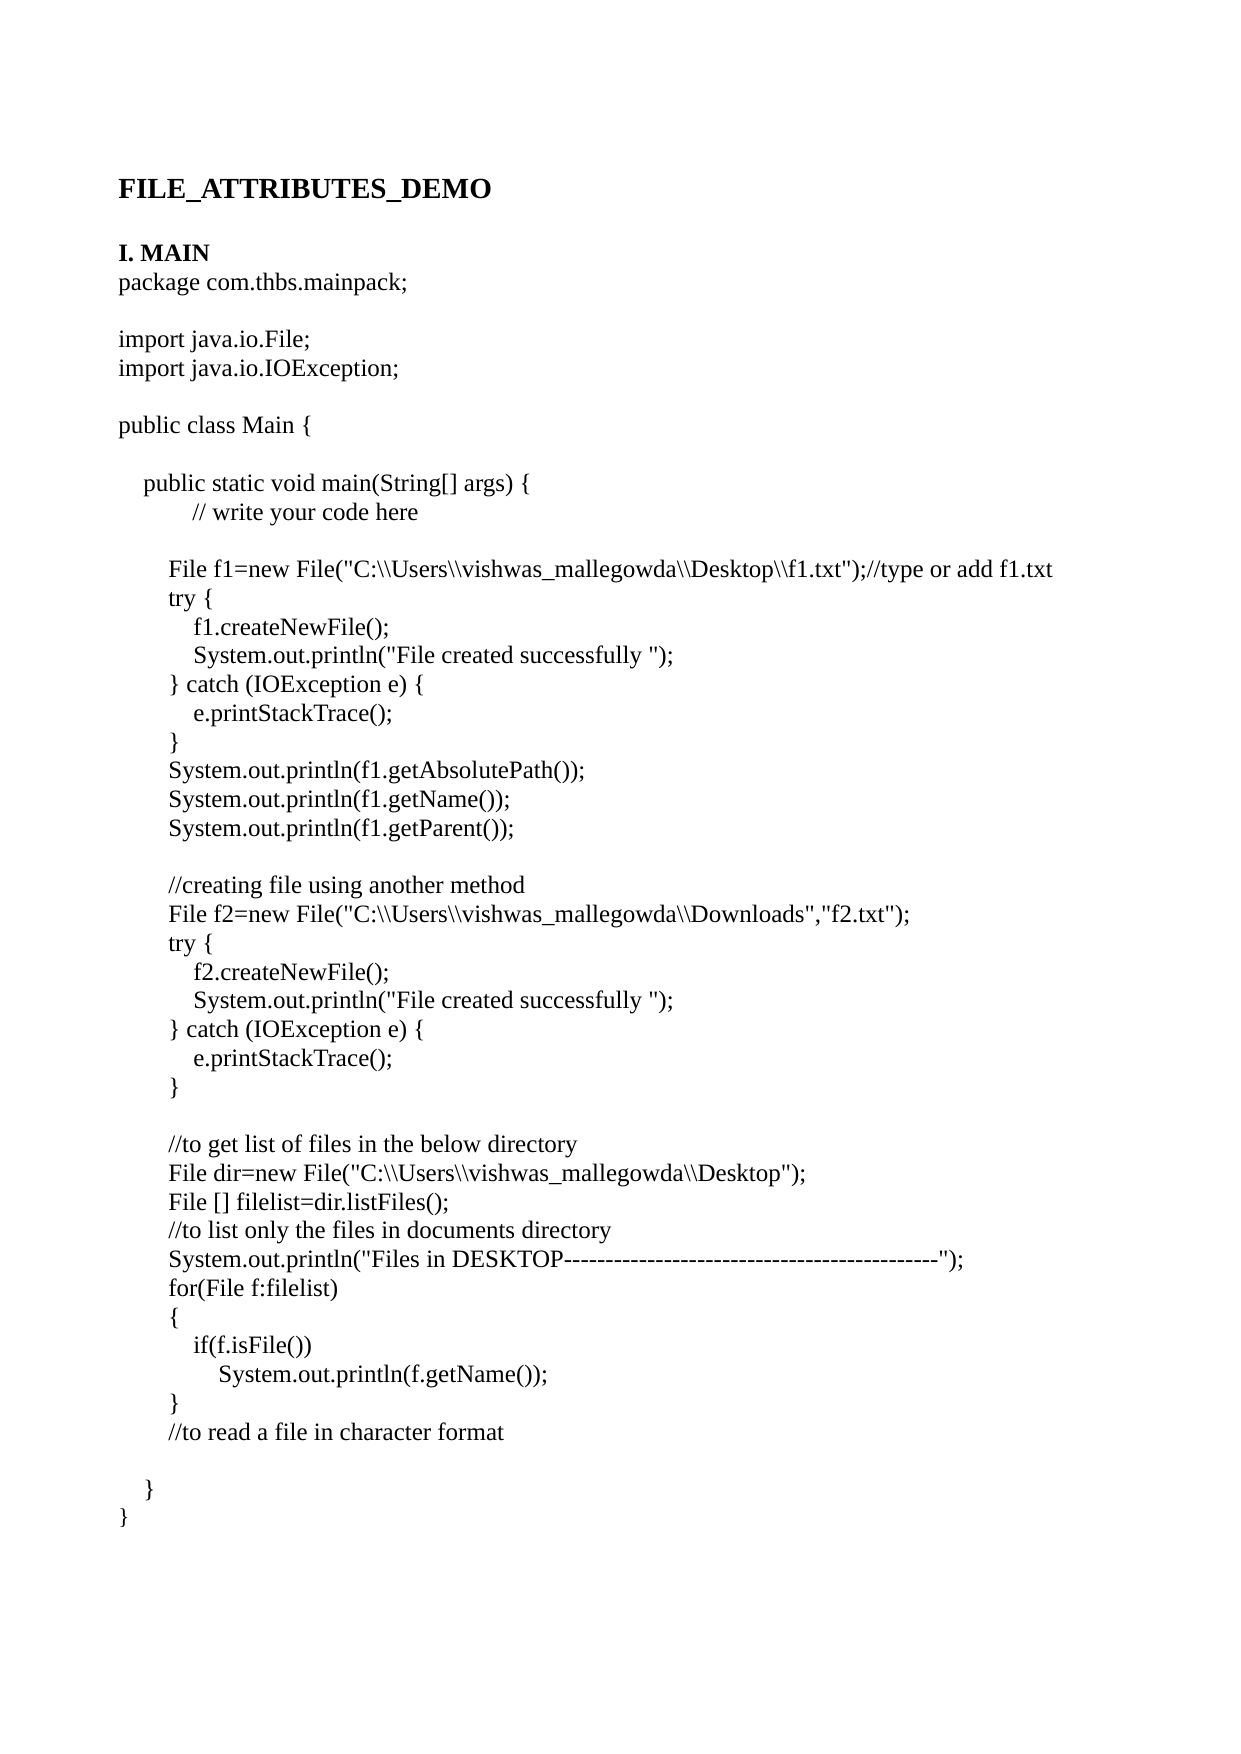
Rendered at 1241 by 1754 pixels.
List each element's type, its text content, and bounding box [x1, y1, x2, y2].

text } [118, 1503, 1122, 1529]
text File f2=new File("C:\\Users\\vishwas_mallegowda\\Downloads","f2.txt"); [118, 899, 1122, 928]
text f1.createNewFile(); [118, 612, 1122, 640]
text System.out.println(f1.getParent()); [118, 813, 1122, 842]
text I. MAIN [118, 238, 1122, 267]
text f2.createNewFile(); [118, 957, 1122, 985]
text } [118, 727, 1122, 755]
text } catch (IOException e) { [118, 1014, 1122, 1043]
text System.out.println(f1.getAbsolutePath()); [118, 755, 1122, 784]
text try { [118, 928, 1122, 957]
text public static void main(String[] args) { [118, 468, 1122, 497]
text import java.io.IOException; [118, 353, 1122, 382]
text } [118, 1388, 1122, 1417]
text //to list only the files in documents directory [118, 1215, 1122, 1244]
text File f1=new File("C:\\Users\\vishwas_mallegowda\\Desktop\\f1.txt");//type or add f1.txt [118, 554, 1122, 583]
text try { [118, 583, 1122, 612]
text // write your code here [118, 497, 1122, 525]
text System.out.println("File created successfully "); [118, 985, 1122, 1014]
text for(File f:filelist) [118, 1273, 1122, 1302]
text e.printStackTrace(); [118, 1043, 1122, 1072]
text package com.thbs.mainpack; [118, 267, 1122, 295]
text System.out.println(f.getName()); [118, 1359, 1122, 1388]
text //creating file using another method [118, 870, 1122, 899]
text if(f.isFile()) [118, 1330, 1122, 1359]
text System.out.println("Files in DESKTOP---------------------------------------------"); [118, 1244, 1122, 1273]
text import java.io.File; [118, 324, 1122, 353]
text //to read a file in character format [118, 1417, 1122, 1445]
text } [118, 1474, 1122, 1503]
text } [118, 1072, 1122, 1100]
text } catch (IOException e) { [118, 669, 1122, 698]
text System.out.println(f1.getName()); [118, 784, 1122, 813]
text FILE_ATTRIBUTES_DEMO [118, 171, 1122, 204]
text { [118, 1302, 1122, 1330]
text System.out.println("File created successfully "); [118, 640, 1122, 669]
text //to get list of files in the below directory [118, 1129, 1122, 1158]
text File dir=new File("C:\\Users\\vishwas_mallegowda\\Desktop"); [118, 1158, 1122, 1187]
text File [] filelist=dir.listFiles(); [118, 1187, 1122, 1215]
text e.printStackTrace(); [118, 698, 1122, 727]
text public class Main { [118, 410, 1122, 439]
